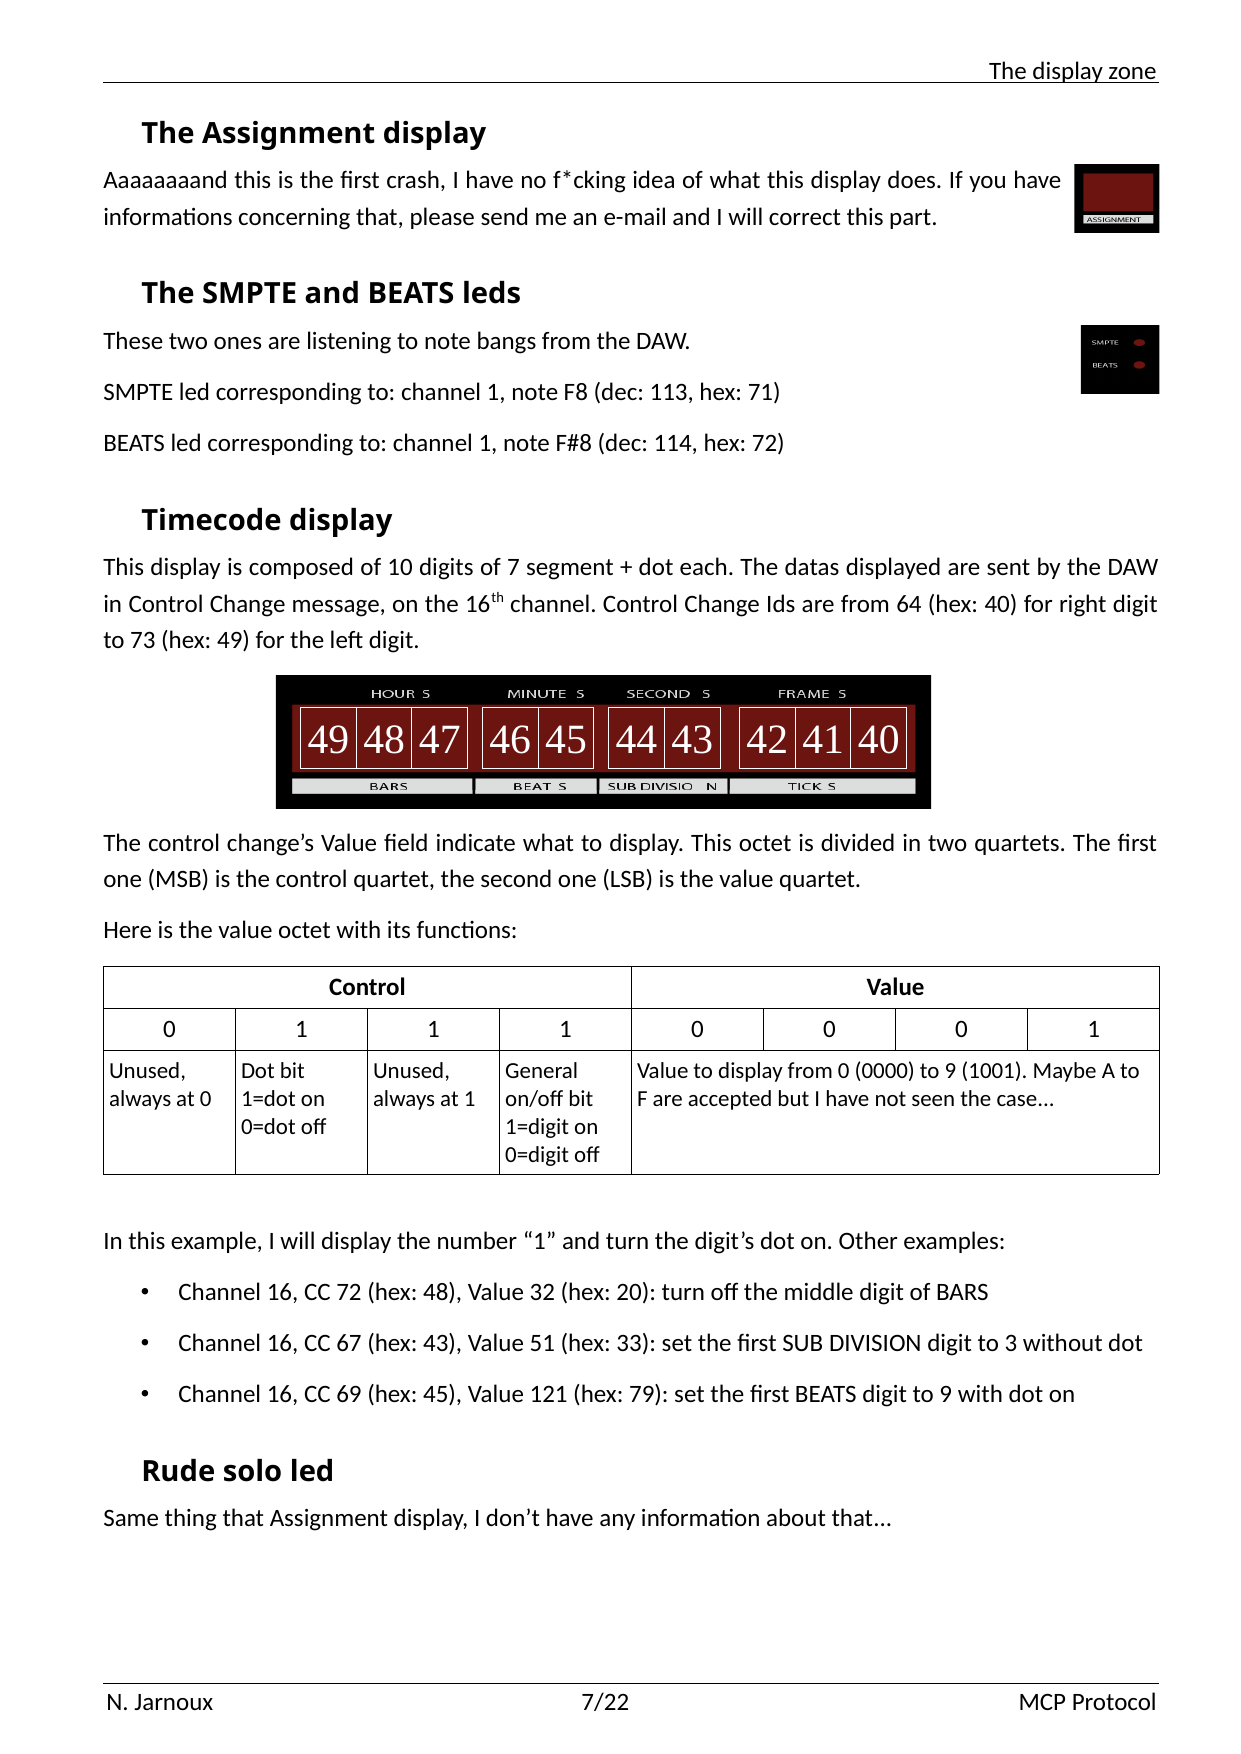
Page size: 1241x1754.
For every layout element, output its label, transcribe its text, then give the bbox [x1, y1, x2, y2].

table_cell 0 [632, 1009, 763, 1050]
table_cell 0 [104, 1009, 235, 1050]
text BEATS led corresponding to: channel 1, note F#8 (dec: 114, hex: 72) [103, 427, 1159, 458]
table_cell 1 [236, 1009, 367, 1050]
table_cell General on/off bit 1=digit on 0=digit off [500, 1051, 631, 1173]
table_cell 0 [896, 1009, 1027, 1050]
table_cell 1 [1028, 1009, 1159, 1050]
table_header Control [104, 967, 631, 1008]
subtitle Rude solo led [141, 1450, 1159, 1490]
text These two ones are listening to note bangs from the DAW. [103, 325, 1080, 355]
list Channel 16, CC 67 (hex: 43), Value 51 (hex: 33): set the first SUB DIVISION digit to 3 without dot [141, 1327, 1159, 1358]
text SMPTE led corresponding to: channel 1, note F8 (dec: 113, hex: 71) [103, 376, 1159, 407]
subtitle The SMPTE and BEATS leds [141, 273, 1159, 312]
table_header Value [632, 967, 1159, 1008]
text Aaaaaaaand this is the first crash, I have no f*cking idea of what this display does. If you have informations concerning that, please send me an e-mail and I will correct this part. [103, 164, 1074, 231]
list Channel 16, CC 69 (hex: 45), Value 121 (hex: 79): set the first BEATS digit to 9 with dot on [141, 1378, 1159, 1409]
picture [1080, 325, 1160, 394]
text In this example, I will display the number “1” and turn the digit’s dot on. Other examples: [103, 1225, 1159, 1255]
table_cell Dot bit 1=dot on 0=dot off [236, 1051, 367, 1173]
table_cell Unused, always at 0 [104, 1051, 235, 1173]
table_cell Unused, always at 1 [368, 1051, 499, 1173]
text Here is the value octet with its functions: [103, 914, 1159, 945]
text This display is composed of 10 digits of 7 segment + dot each. The datas displayed are sent by the DAW in Control Change message, on the 16th channel. Control Change Ids are from 64 (hex: 40) for right digit to 73 (hex: 49) for the left digit. [103, 551, 1159, 655]
table_cell 1 [500, 1009, 631, 1050]
picture [1074, 164, 1160, 233]
list Channel 16, CC 72 (hex: 48), Value 32 (hex: 20): turn off the middle digit of BARS [141, 1276, 1159, 1306]
text Same thing that Assignment display, I don’t have any information about that... [103, 1502, 1159, 1533]
table_cell 0 [764, 1009, 895, 1050]
table_cell 1 [368, 1009, 499, 1050]
subtitle Timecode display [141, 499, 1159, 539]
text The control change’s Value field indicate what to display. This octet is divided in two quartets. The first one (MSB) is the control quartet, the second one (LSB) is the value quartet. [103, 676, 1159, 894]
table_cell Value to display from 0 (0000) to 9 (1001). Maybe A to F are accepted but I have not seen the case... [632, 1051, 1159, 1173]
subtitle The Assignment display [141, 112, 1159, 152]
picture [275, 675, 932, 809]
